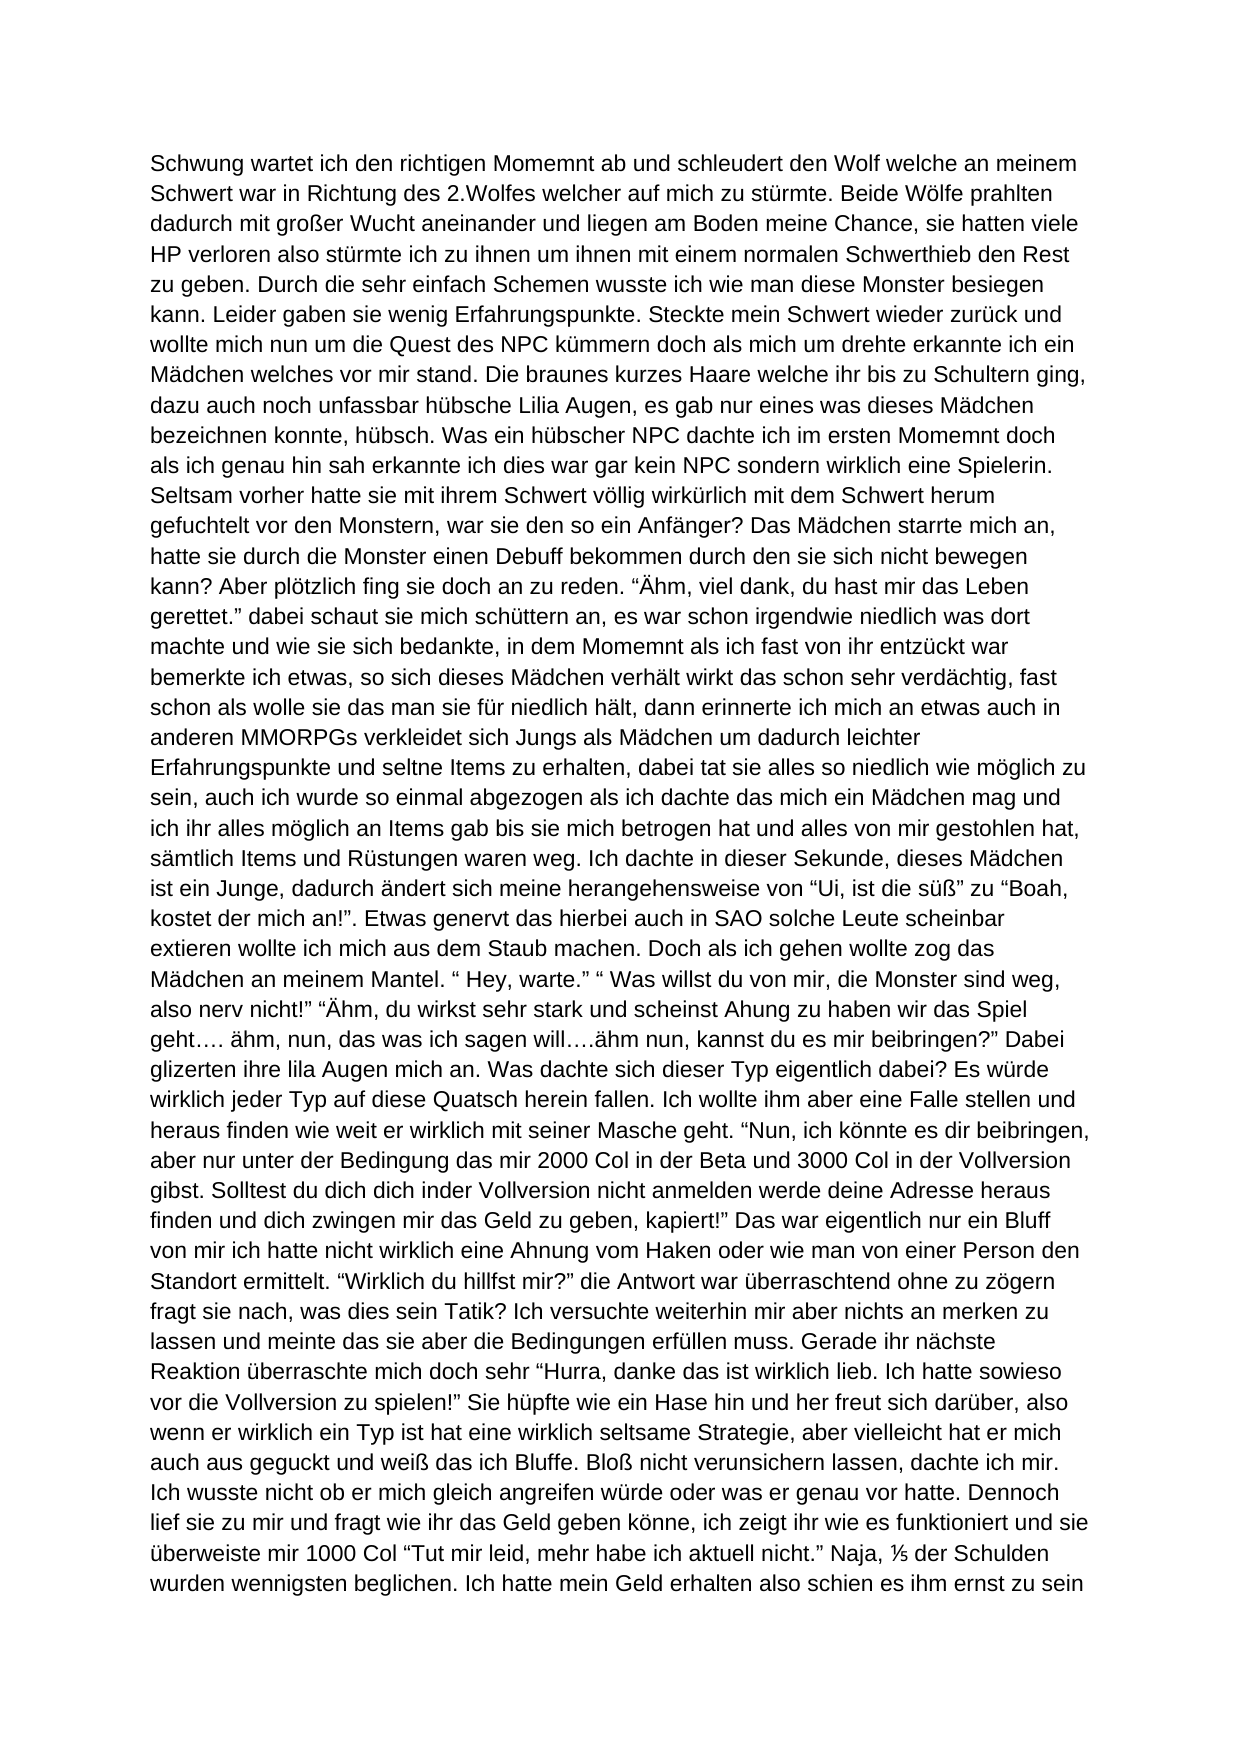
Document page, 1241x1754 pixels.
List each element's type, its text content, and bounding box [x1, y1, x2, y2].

text Schwung wartet ich den richtigen Momemnt ab und schleudert den Wolf welche an meinem Schwert war in Richtung des 2.Wolfes welcher auf mich zu stürmte. Beide Wölfe prahlten dadurch mit großer Wucht aneinander und liegen am Boden meine Chance, sie hatten viele HP verloren also stürmte ich zu ihnen um ihnen mit einem normalen Schwerthieb den Rest zu geben. Durch die sehr einfach Schemen wusste ich wie man diese Monster besiegen kann. Leider gaben sie wenig Erfahrungspunkte. Steckte mein Schwert wieder zurück und wollte mich nun um die Quest des NPC kümmern doch als mich um drehte erkannte ich ein Mädchen welches vor mir stand. Die braunes kurzes Haare welche ihr bis zu Schultern ging, dazu auch noch unfassbar hübsche Lilia Augen, es gab nur eines was dieses Mädchen bezeichnen konnte, hübsch. Was ein hübscher NPC dachte ich im ersten Momemnt doch als ich genau hin sah erkannte ich dies war gar kein NPC sondern wirklich eine Spielerin. Seltsam vorher hatte sie mit ihrem Schwert völlig wirkürlich mit dem Schwert herum gefuchtelt vor den Monstern, war sie den so ein Anfänger? Das Mädchen starrte mich an, hatte sie durch die Monster einen Debuff bekommen durch den sie sich nicht bewegen kann? Aber plötzlich fing sie doch an zu reden. “Ähm, viel dank, du hast mir das Leben gerettet.” dabei schaut sie mich schüttern an, es war schon irgendwie niedlich was dort machte und wie sie sich bedankte, in dem Momemnt als ich fast von ihr entzückt war bemerkte ich etwas, so sich dieses Mädchen verhält wirkt das schon sehr verdächtig, fast schon als wolle sie das man sie für niedlich hält, dann erinnerte ich mich an etwas auch in anderen MMORPGs verkleidet sich Jungs als Mädchen um dadurch leichter Erfahrungspunkte und seltne Items zu erhalten, dabei tat sie alles so niedlich wie möglich zu sein, auch ich wurde so einmal abgezogen als ich dachte das mich ein Mädchen mag und ich ihr alles möglich an Items gab bis sie mich betrogen hat und alles von mir gestohlen hat, sämtlich Items und Rüstungen waren weg. Ich dachte in dieser Sekunde, dieses Mädchen ist ein Junge, dadurch ändert sich meine herangehensweise von “Ui, ist die süß” zu “Boah, kostet der mich an!”. Etwas genervt das hierbei auch in SAO solche Leute scheinbar extieren wollte ich mich aus dem Staub machen. Doch als ich gehen wollte zog das Mädchen an meinem Mantel. “ Hey, warte.” “ Was willst du von mir, die Monster sind weg, also nerv nicht!” “Ähm, du wirkst sehr stark und scheinst Ahung zu haben wir das Spiel geht…. ähm, nun, das was ich sagen will….ähm nun, kannst du es mir beibringen?” Dabei glizerten ihre lila Augen mich an. Was dachte sich dieser Typ eigentlich dabei? Es würde wirklich jeder Typ auf diese Quatsch herein fallen. Ich wollte ihm aber eine Falle stellen und heraus finden wie weit er wirklich mit seiner Masche geht. “Nun, ich könnte es dir beibringen, aber nur unter der Bedingung das mir 2000 Col in der Beta und 3000 Col in der Vollversion gibst. Solltest du dich dich inder Vollversion nicht anmelden werde deine Adresse heraus finden und dich zwingen mir das Geld zu geben, kapiert!” Das war eigentlich nur ein Bluff von mir ich hatte nicht wirklich eine Ahnung vom Haken oder wie man von einer Person den Standort ermittelt. “Wirklich du hillfst mir?” die Antwort war überraschtend ohne zu zögern fragt sie nach, was dies sein Tatik? Ich versuchte weiterhin mir aber nichts an merken zu lassen und meinte das sie aber die Bedingungen erfüllen muss. Gerade ihr nächste Reaktion überraschte mich doch sehr “Hurra, danke das ist wirklich lieb. Ich hatte sowieso vor die Vollversion zu spielen!” Sie hüpfte wie ein Hase hin und her freut sich darüber, also wenn er wirklich ein Typ ist hat eine wirklich seltsame Strategie, aber vielleicht hat er mich auch aus geguckt und weiß das ich Bluffe. Bloß nicht verunsichern lassen, dachte ich mir. Ich wusste nicht ob er mich gleich angreifen würde oder was er genau vor hatte. Dennoch lief sie zu mir und fragt wie ihr das Geld geben könne, ich zeigt ihr wie es funktioniert und sie überweiste mir 1000 Col “Tut mir leid, mehr habe ich aktuell nicht.” Naja, ⅕ der Schulden wurden wennigsten beglichen. Ich hatte mein Geld erhalten also schien es ihm ernst zu sein [150, 150, 1090, 1596]
